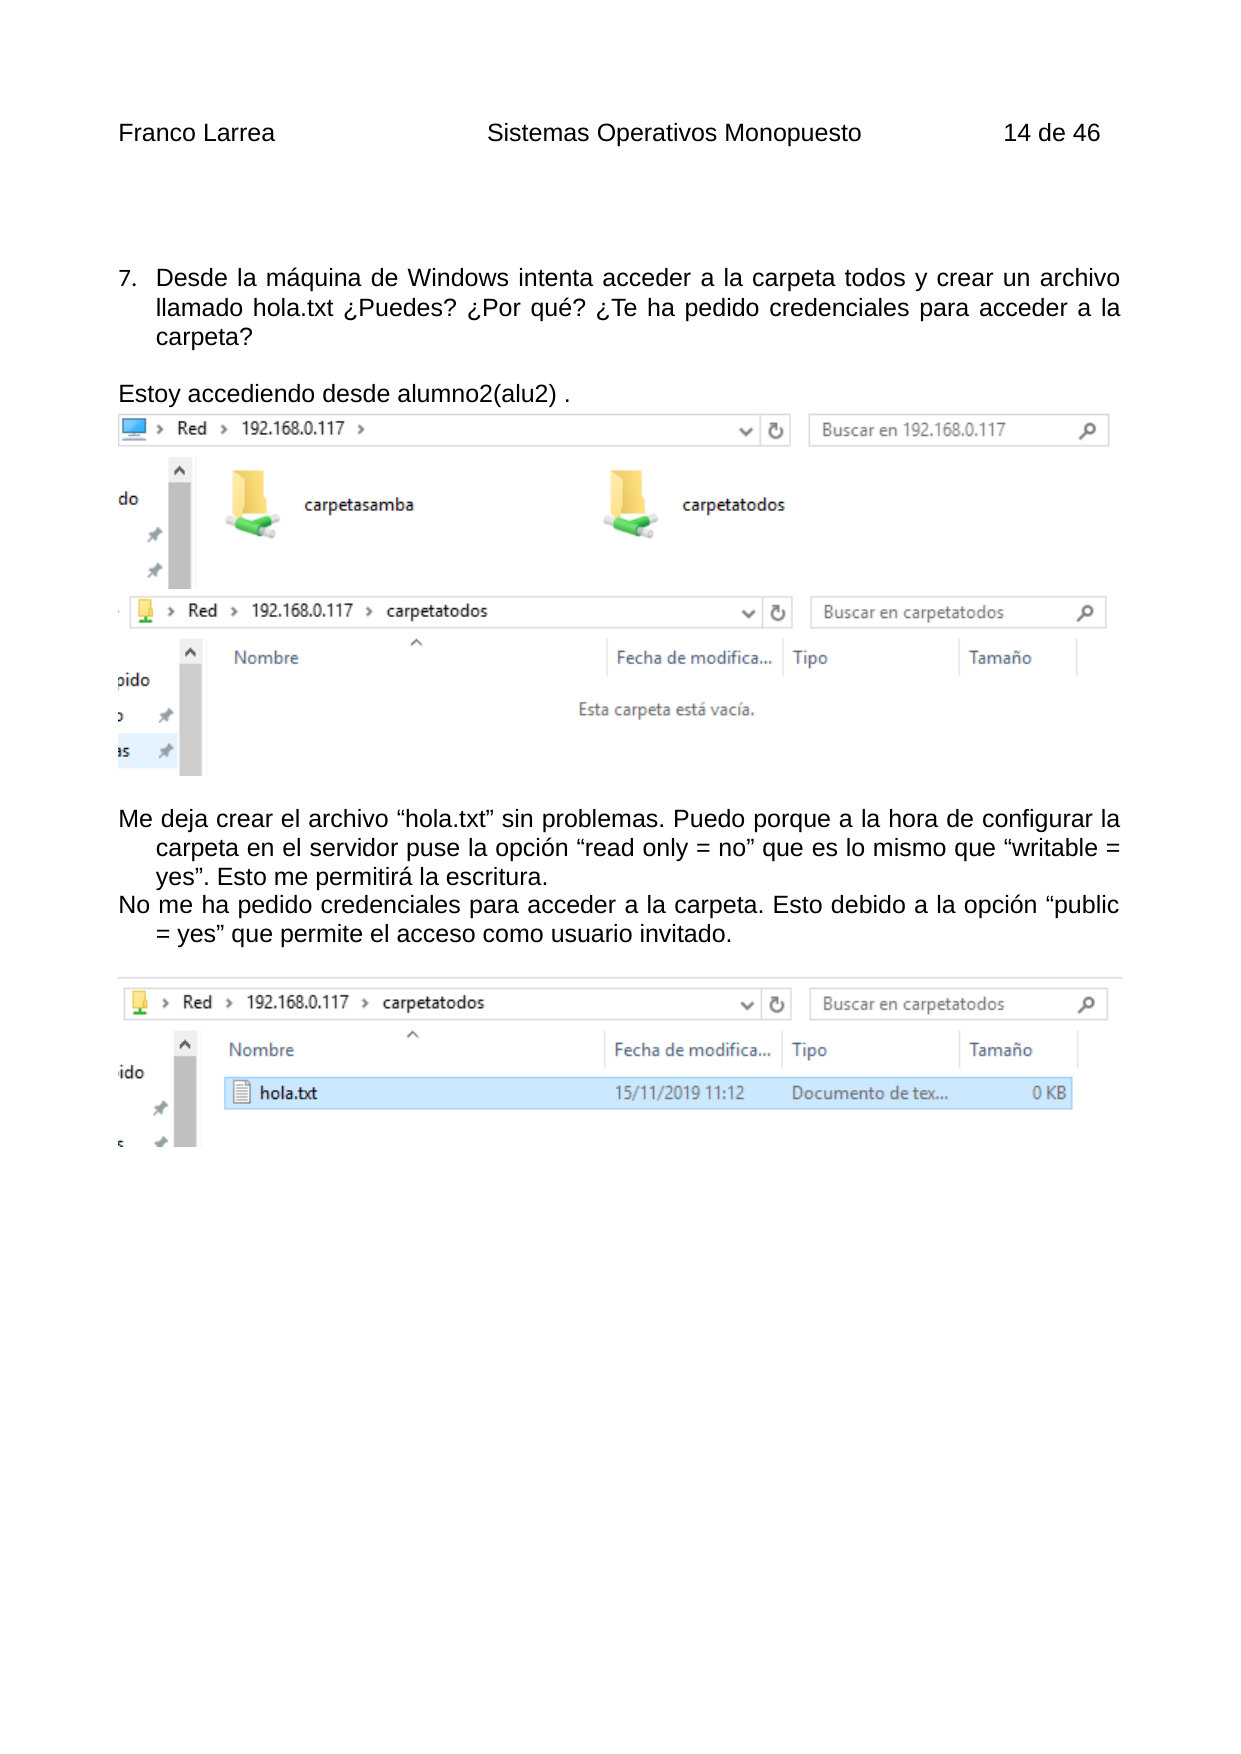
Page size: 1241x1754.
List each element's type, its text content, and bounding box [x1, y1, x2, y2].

list Desde la máquina de Windows intenta acceder a la carpeta todos y crear un archivo llamado hola.txt ¿Puedes? ¿Por qué? ¿Te ha pedido credenciales para acceder a la carpeta? [118, 263, 1122, 351]
list No me ha pedido credenciales para acceder a la carpeta. Esto debido a la opción “public = yes” que permite el acceso como usuario invitado. [118, 890, 1122, 948]
picture [118, 976, 1123, 1147]
list Me deja crear el archivo “hola.txt” sin problemas. Puedo porque a la hora de configurar la carpeta en el servidor puse la opción “read only = no” que es lo mismo que “writable = yes”. Esto me permitirá la escritura. [118, 804, 1122, 890]
list Estoy accediendo desde alumno2(alu2) . [118, 379, 1122, 408]
picture [118, 408, 1123, 776]
